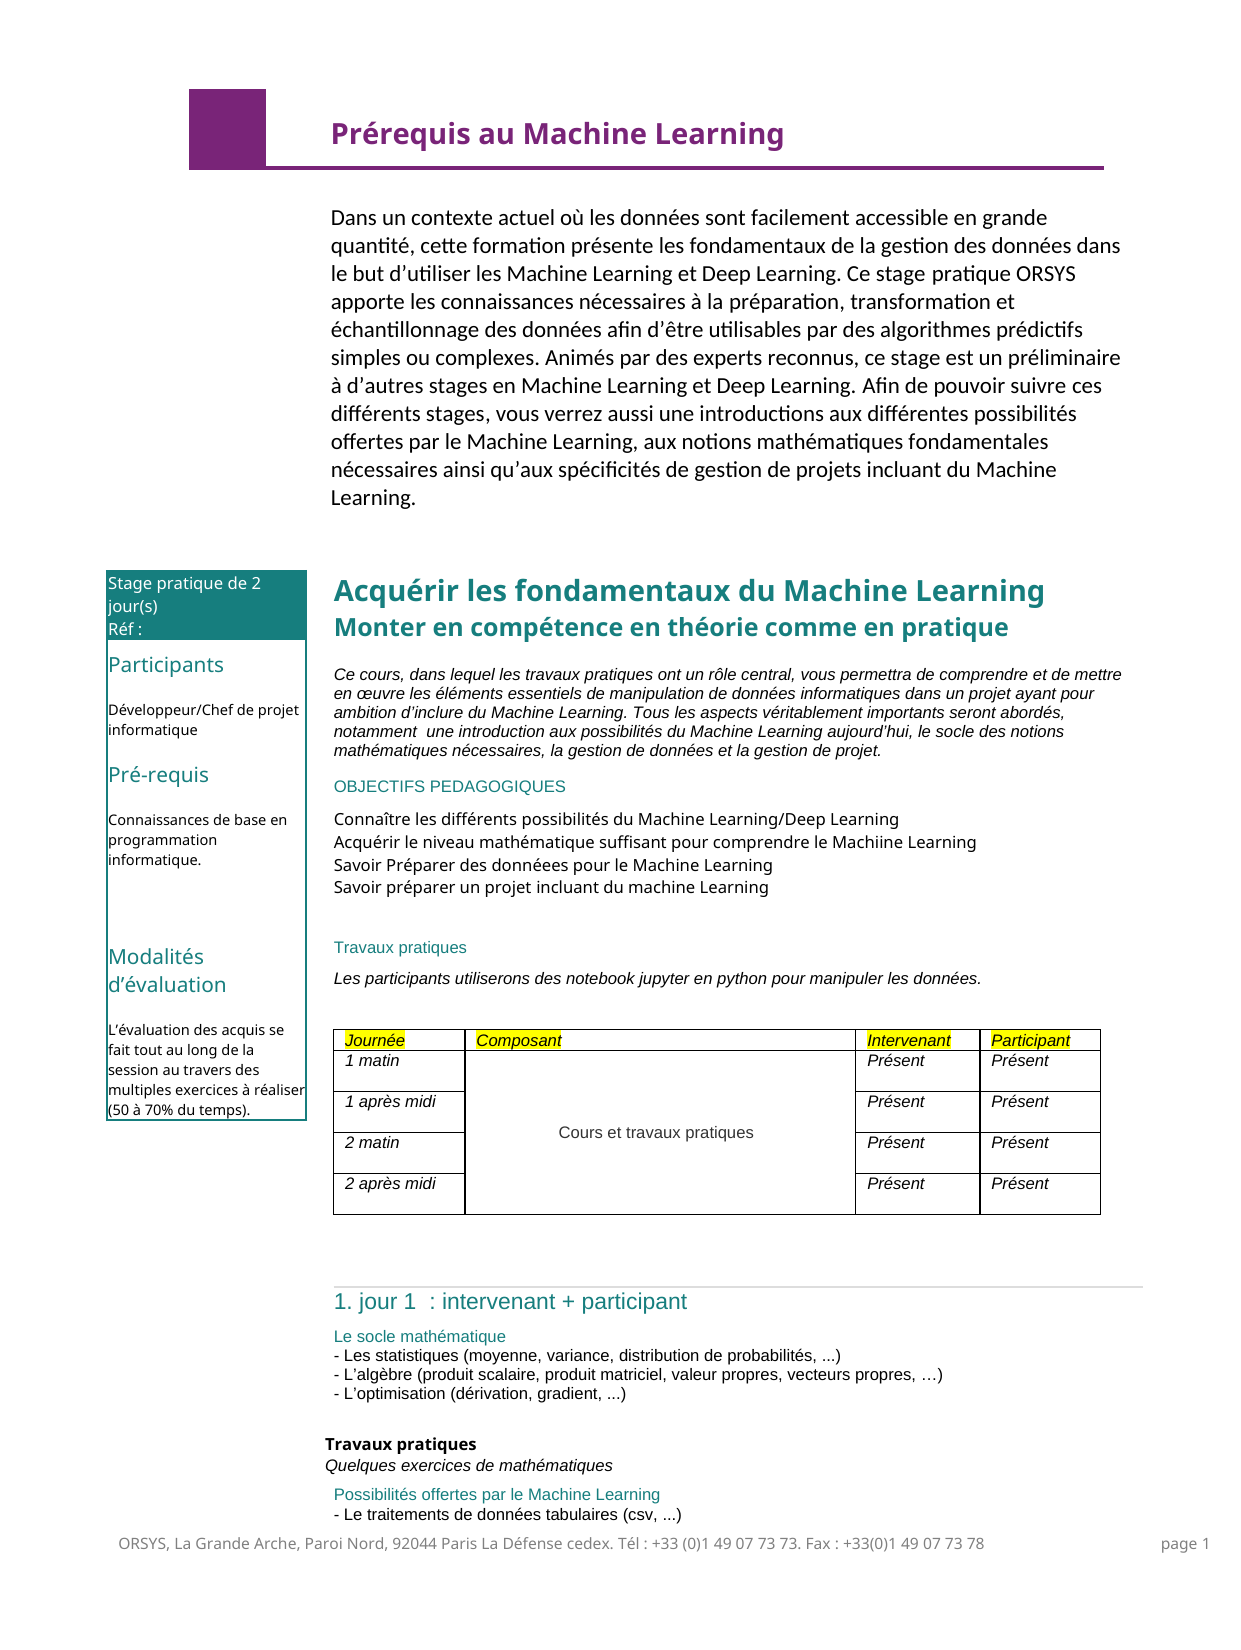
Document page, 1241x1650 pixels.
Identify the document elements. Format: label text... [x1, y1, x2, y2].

table_cell 1 après midi [334, 1092, 464, 1132]
table_cell 2 matin [334, 1133, 464, 1173]
table_header [189, 89, 266, 166]
table_cell Présent [856, 1174, 979, 1214]
table_header Acquérir les fondamentaux du Machine Learning Monter en compétence en théorie comme en pratique Ce cours, dans lequel les travaux pratiques ont un rôle central, vous permettra de comprendre et de mettre en œuvre les éléments essentiels de manipulation de données informatiques dans un projet ayant pour ambition d’inclure du Machine Learning. Tous les aspects véritablement importants seront abordés, notamment une introduction aux possibilités du Machine Learning aujourd’hui, le socle des notions mathématiques nécessaires, la gestion de données et la gestion de projet. OBJECTIFS PEDAGOGIQUES Connaître les différents possibilités du Machine Learning/Deep Learning Acquérir le niveau mathématique suffisant pour comprendre le Machiine Learning Savoir Préparer des donnéees pour le Machine Learning Savoir préparer un projet incluant du machine Learning Travaux pratiques Les participants utiliserons des notebook jupyter en python pour manipuler les données. 1. jour 1 : intervenant + participant Le socle mathématique - Les statistiques (moyenne, variance, distribution de probabilités, ...) - L’algèbre (produit scalaire, produit matriciel, valeur propres, vecteurs propres, …) - L’optimisation (dérivation, gradient, ...) Travaux pratiques Quelques exercices de mathématiques Possibilités offertes par le Machine Learning - Le traitements de données tabulaires (csv, ...) - Le traitements de Séquences (données temporelles, données textuelles, ...) - Le traitements de graphes (réseaux sociaux, langage informatique, …. ) - Les problématiques à prendre en compte (techniques, juriques, éthiques, …) Travaux pratiques Étude de cas sur un projet fictif 1. jour 2 : intervenant + participant Gestion de données pour le Machine Learning - Introduction aux librairies numpy, seaborn, Pandas - Collecte - Préparation (Analyse des données) - Transformation (Imputation, Normalisation, ...) Travaux pratiques Préparation/Transformation d’une base de données tabulaire. Gestion de projet en Machine Learning - Comment intégrer du Machine Learning en entreprise ? - Gestion de projet - Intégration Travaux pratiques Suite de l’étude de cas sur le projet précédent [325, 570, 1151, 1433]
table_header Journée [334, 1030, 464, 1049]
table_header Composant [466, 1030, 855, 1049]
table_cell Présent [856, 1133, 979, 1173]
table_header Stage pratique de 2 jour(s) Réf : Participants Développeur/Chef de projet informatique Pré-requis Connaissances de base en programmation informatique. Modalités d’évaluation L’évaluation des acquis se fait tout au long de la session au travers des multiples exercices à réaliser (50 à 70% du temps). [89, 570, 325, 1523]
table_header Intervenant [856, 1030, 979, 1049]
table_cell 1 matin [334, 1051, 464, 1091]
table_header [266, 89, 324, 166]
table_cell Présent [981, 1174, 1100, 1214]
table_header Prérequis au Machine Learning [325, 89, 1104, 166]
table_header [744, 899, 1151, 921]
table_header [89, 89, 189, 166]
table_header Participant [981, 1030, 1100, 1049]
table_cell Présent [856, 1051, 979, 1091]
table_cell Présent [981, 1092, 1100, 1132]
table_cell 2 après midi [334, 1174, 464, 1214]
table_header [331, 899, 744, 921]
text Dans un contexte actuel où les données sont facilement accessible en grande quantité, cette formation présente les fondamentaux de la gestion des données dans le but d’utiliser les Machine Learning et Deep Learning. Ce stage pratique ORSYS apporte les connaissances nécessaires à la préparation, transformation et échantillonnage des données afin d’être utilisables par des algorithmes prédictifs simples ou complexes. Animés par des experts reconnus, ce stage est un préliminaire à d’autres stages en Machine Learning et Deep Learning. Afin de pouvoir suivre ces différents stages, vous verrez aussi une introductions aux différentes possibilités offertes par le Machine Learning, aux notions mathématiques fondamentales nécessaires ainsi qu’aux spécificités de gestion de projets incluant du Machine Learning. [331, 203, 1128, 511]
table_cell Cours et travaux pratiques [466, 1051, 855, 1214]
table_cell Présent [981, 1133, 1100, 1173]
table_cell Présent [856, 1092, 979, 1132]
table_cell Présent [981, 1051, 1100, 1091]
